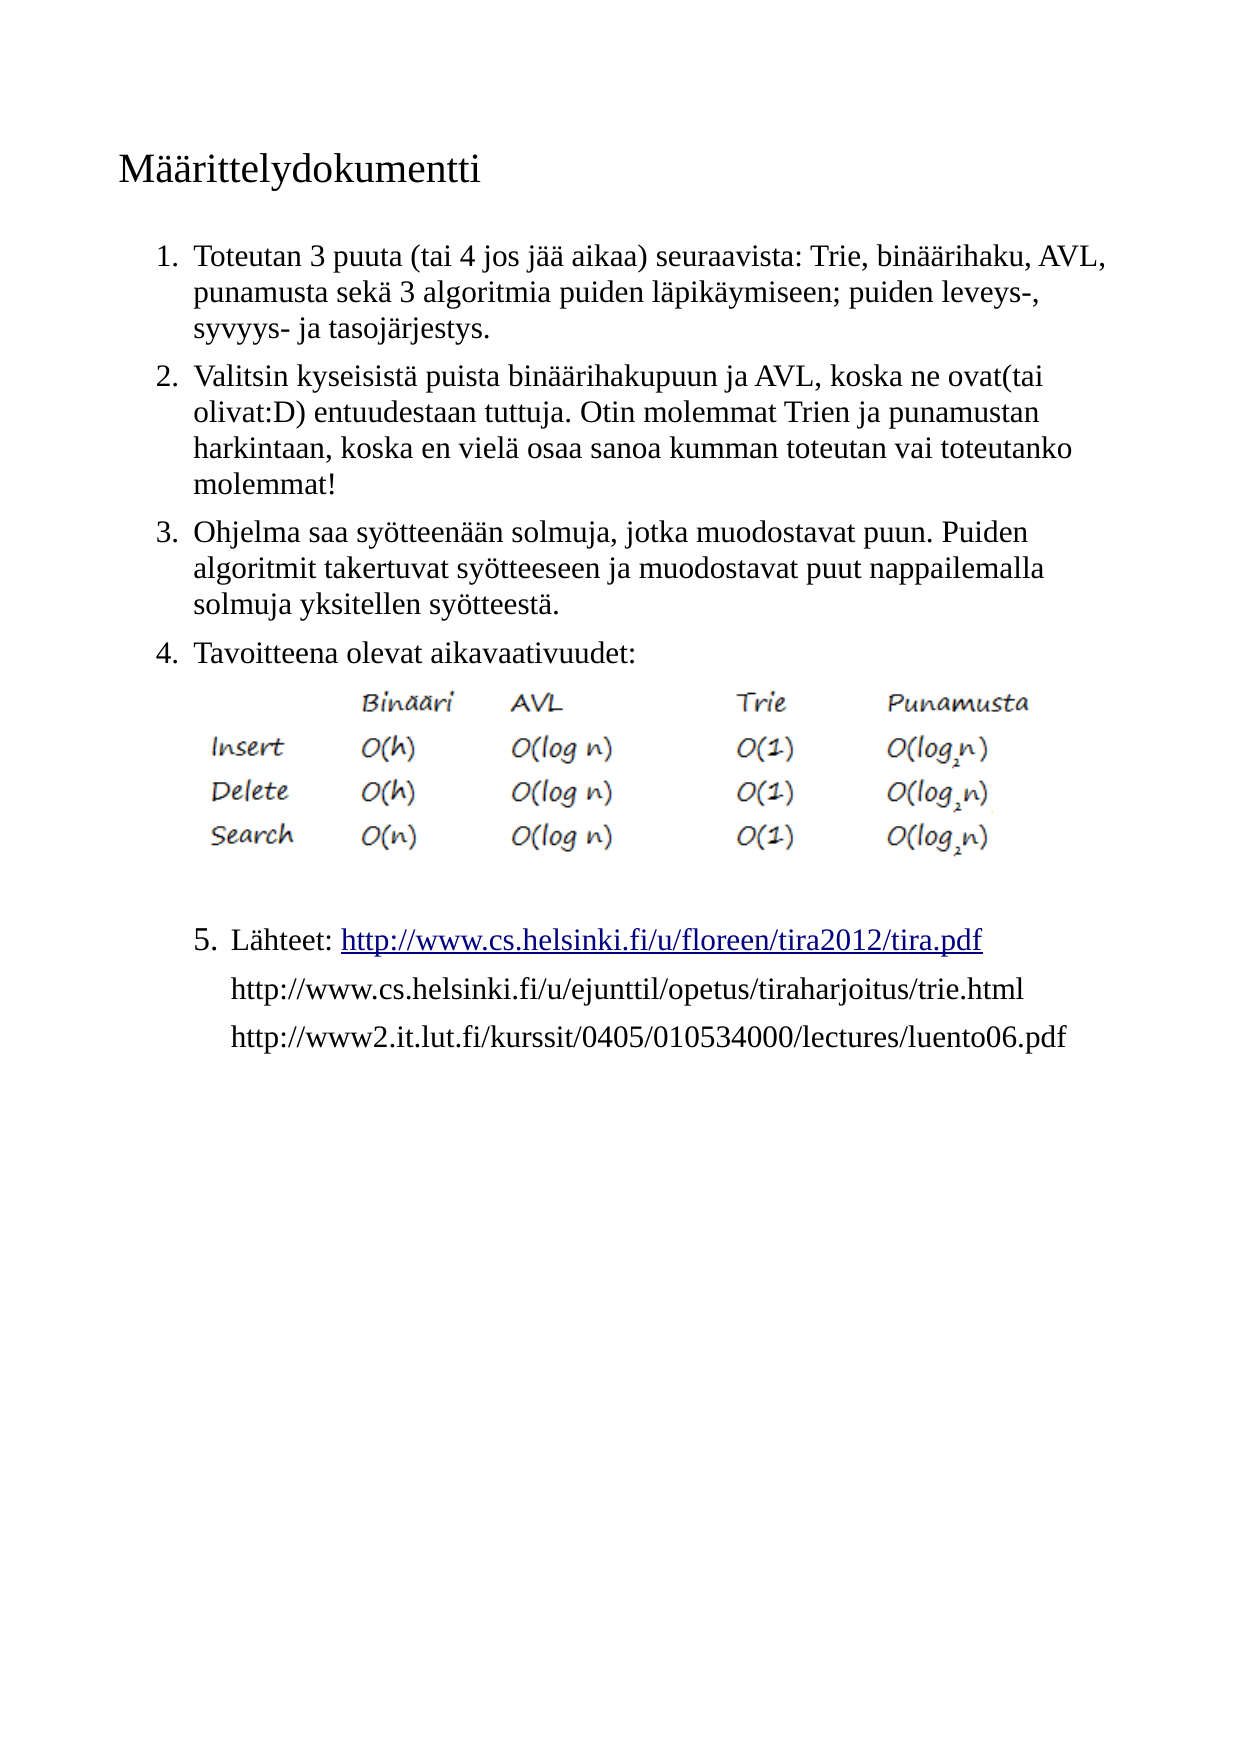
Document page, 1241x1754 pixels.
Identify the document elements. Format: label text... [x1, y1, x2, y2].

list Tavoitteena olevat aikavaativuudet: [156, 634, 1122, 670]
list Ohjelma saa syötteenään solmuja, jotka muodostavat puun. Puiden algoritmit takertuvat syötteeseen ja muodostavat puut nappailemalla solmuja yksitellen syötteestä. [156, 514, 1122, 621]
list http://www.cs.helsinki.fi/u/ejunttil/opetus/tiraharjoitus/trie.html [193, 970, 1122, 1006]
picture [203, 682, 1037, 869]
list Lähteet: http://www.cs.helsinki.fi/u/floreen/tira2012/tira.pdf [193, 919, 1122, 957]
list Toteutan 3 puuta (tai 4 jos jää aikaa) seuraavista: Trie, binäärihaku, AVL, punamusta sekä 3 algoritmia puiden läpikäymiseen; puiden leveys-, syvyys- ja tasojärjestys. [156, 237, 1122, 345]
subtitle Määrittelydokumentti [118, 143, 1122, 224]
list Valitsin kyseisistä puista binäärihakupuun ja AVL, koska ne ovat(tai olivat:D) entuudestaan tuttuja. Otin molemmat Trien ja punamustan harkintaan, koska en vielä osaa sanoa kumman toteutan vai toteutanko molemmat! [156, 357, 1122, 501]
list http://www2.it.lut.fi/kurssit/0405/010534000/lectures/luento06.pdf [193, 1018, 1122, 1054]
